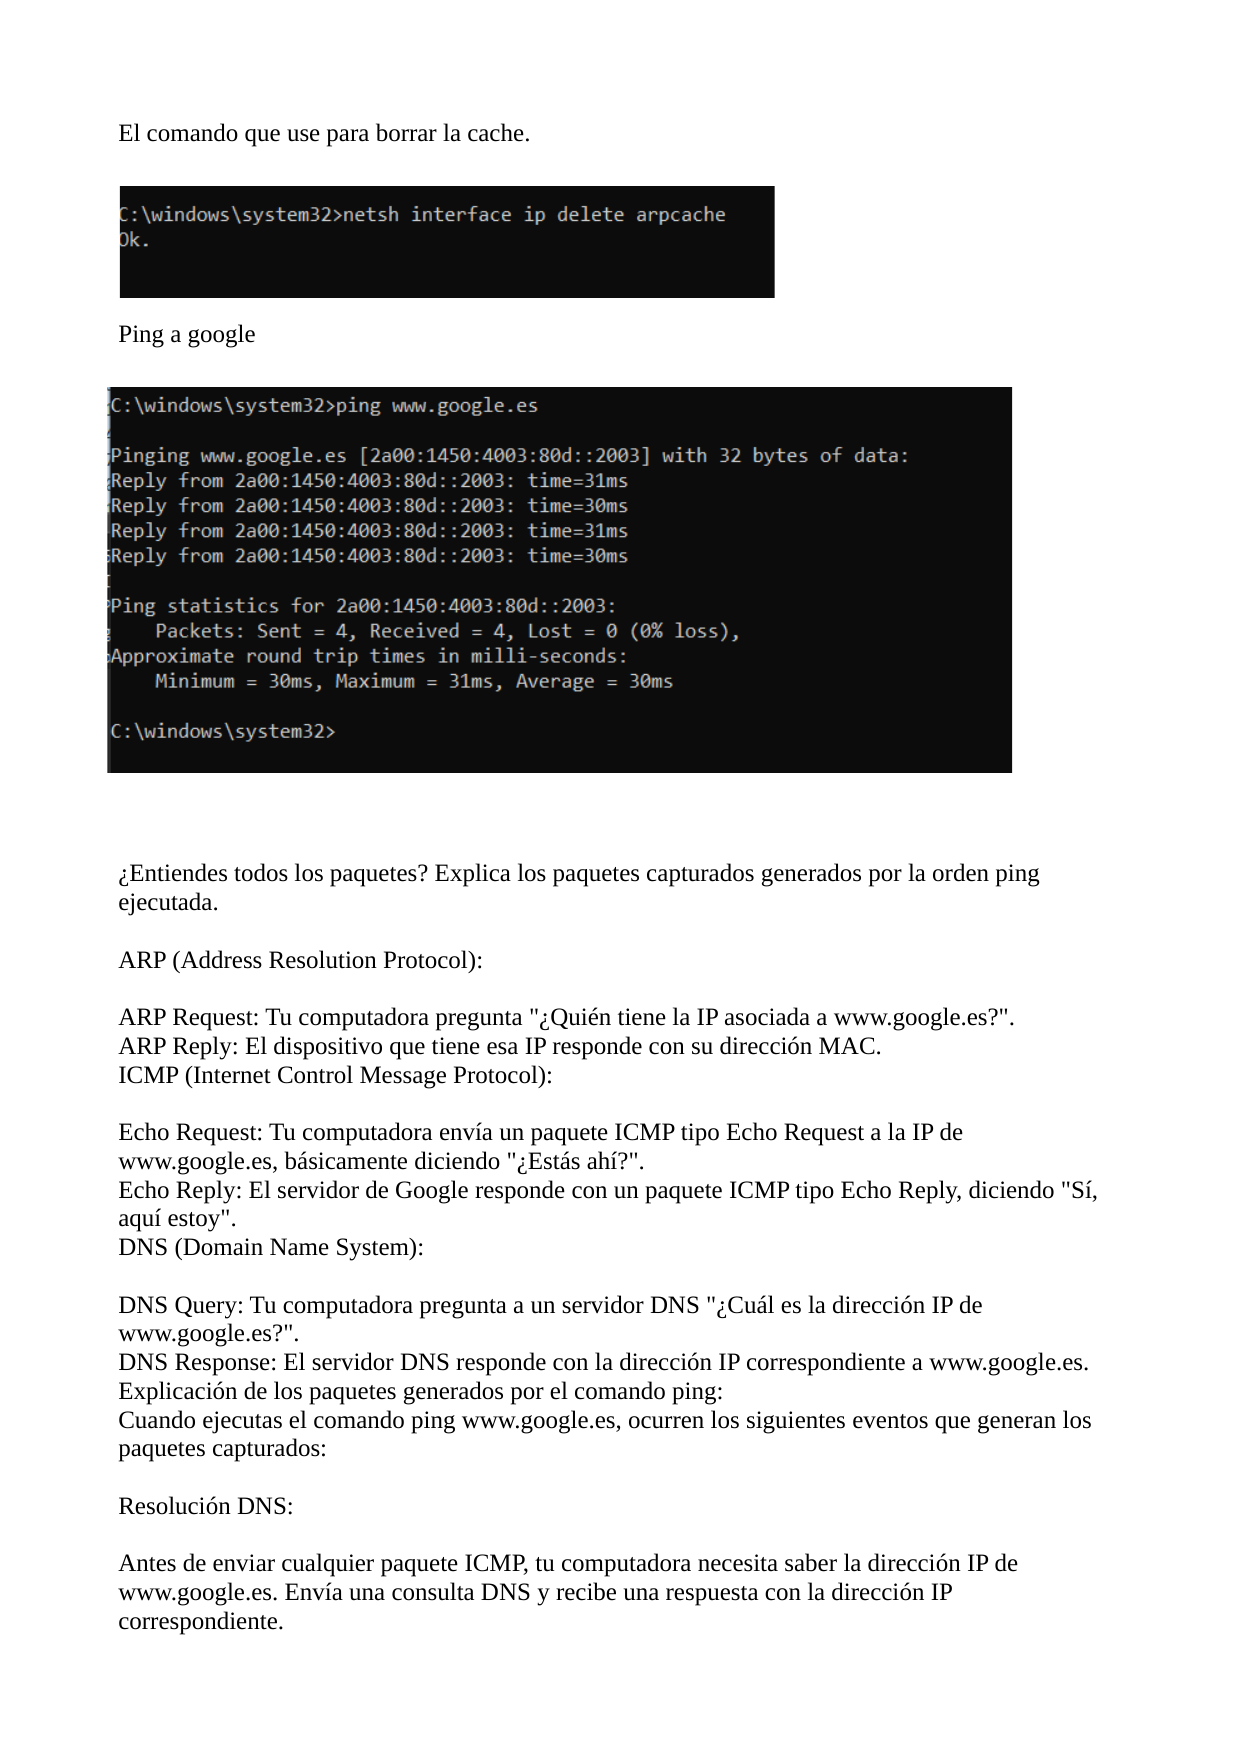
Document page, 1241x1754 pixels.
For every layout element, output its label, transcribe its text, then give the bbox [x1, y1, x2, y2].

text ICMP (Internet Control Message Protocol): [118, 1060, 1122, 1088]
picture [107, 387, 1013, 773]
text Explicación de los paquetes generados por el comando ping: [118, 1376, 1122, 1405]
text Echo Request: Tu computadora envía un paquete ICMP tipo Echo Request a la IP de www.google.es, básicamente diciendo "¿Estás ahí?". [118, 1117, 1122, 1175]
text DNS Response: El servidor DNS responde con la dirección IP correspondiente a www.google.es. [118, 1347, 1122, 1376]
text Ping a google [118, 319, 1122, 348]
text Resolución DNS: [118, 1491, 1122, 1520]
picture [119, 186, 775, 298]
text Antes de enviar cualquier paquete ICMP, tu computadora necesita saber la dirección IP de www.google.es. Envía una consulta DNS y recibe una respuesta con la dirección IP correspondiente. [118, 1548, 1122, 1635]
text ARP Request: Tu computadora pregunta "¿Quién tiene la IP asociada a www.google.es?". [118, 1002, 1122, 1031]
text DNS Query: Tu computadora pregunta a un servidor DNS "¿Cuál es la dirección IP de www.google.es?". [118, 1290, 1122, 1347]
text ARP Reply: El dispositivo que tiene esa IP responde con su dirección MAC. [118, 1031, 1122, 1060]
text DNS (Domain Name System): [118, 1232, 1122, 1261]
text ¿Entiendes todos los paquetes? Explica los paquetes capturados generados por la orden ping ejecutada. [118, 858, 1122, 916]
text Echo Reply: El servidor de Google responde con un paquete ICMP tipo Echo Reply, diciendo "Sí, aquí estoy". [118, 1175, 1122, 1232]
text ARP (Address Resolution Protocol): [118, 945, 1122, 973]
text Cuando ejecutas el comando ping www.google.es, ocurren los siguientes eventos que generan los paquetes capturados: [118, 1405, 1122, 1462]
text El comando que use para borrar la cache. [118, 118, 1122, 147]
